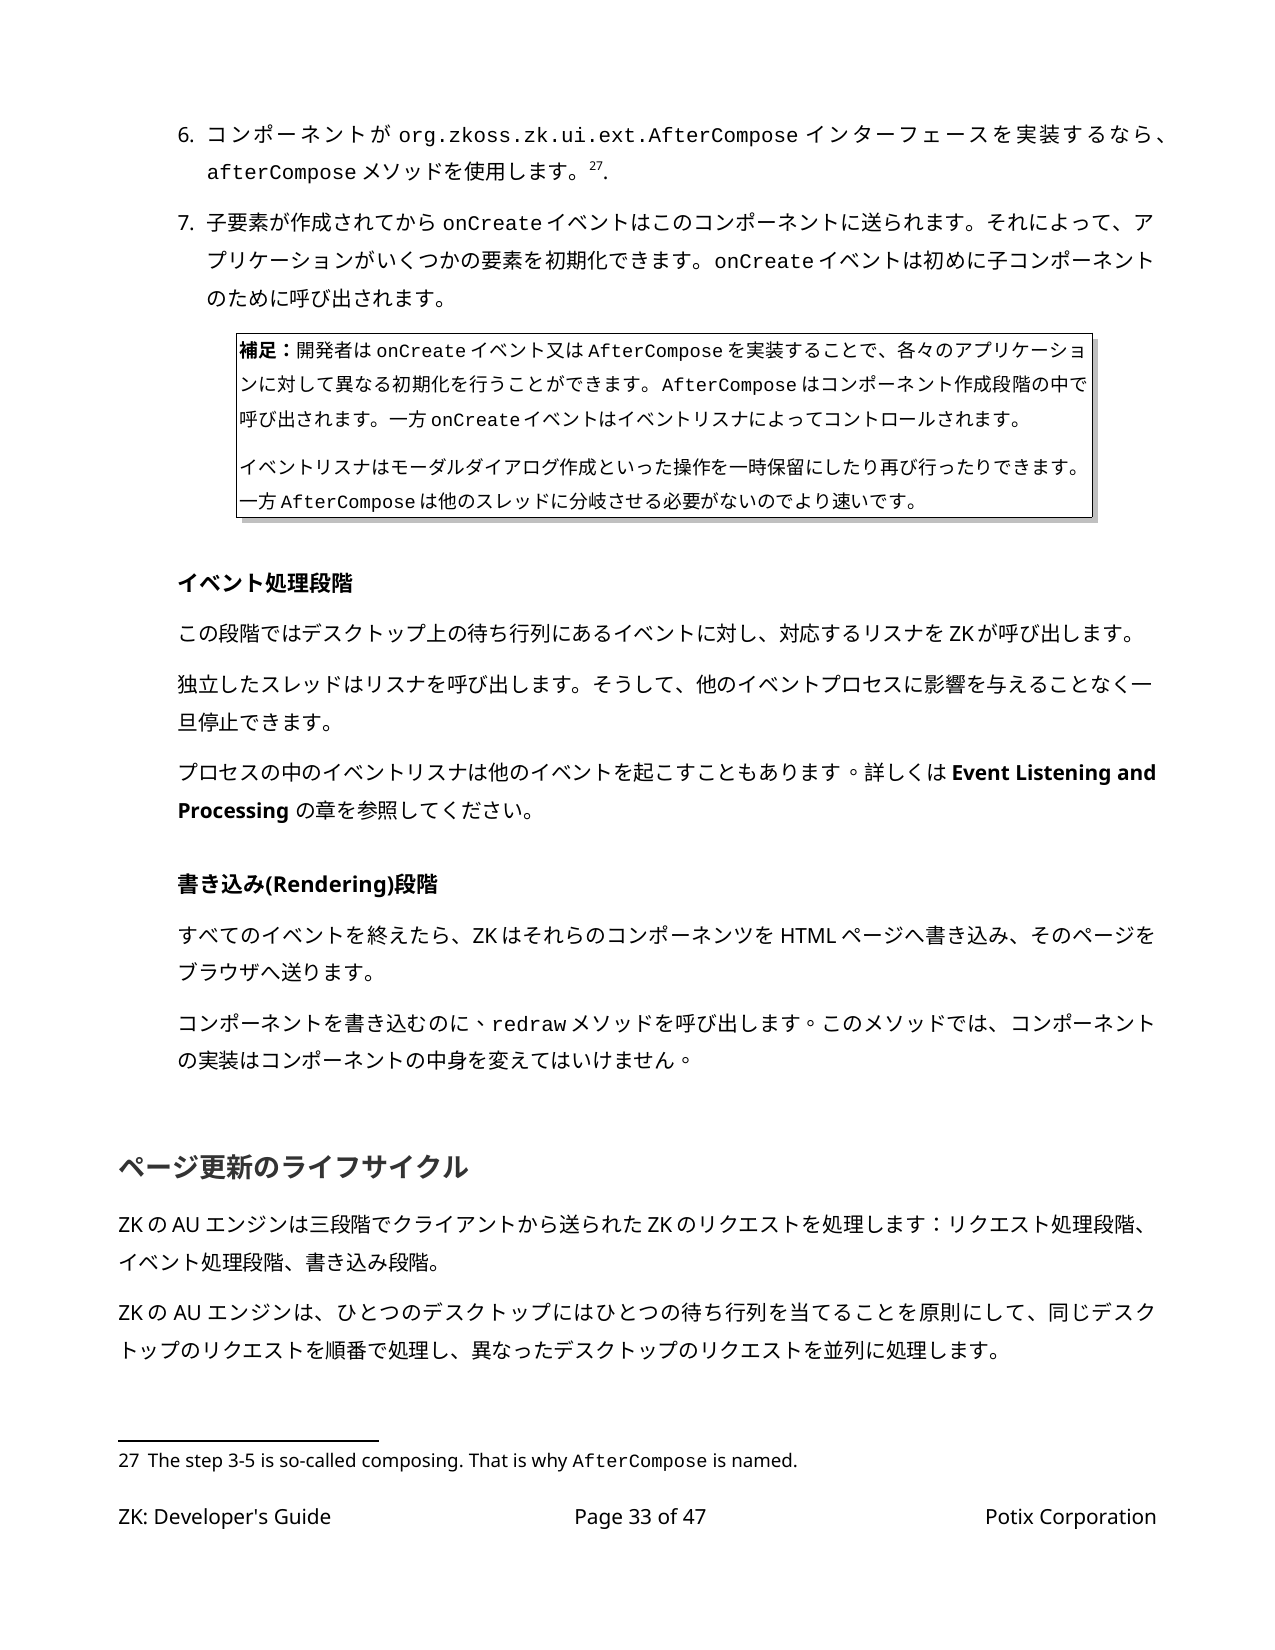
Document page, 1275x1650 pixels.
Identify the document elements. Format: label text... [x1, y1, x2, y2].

text この段階ではデスクトップ上の待ち行列にあるイベントに対し、対応するリスナをZKが呼び出します。 [177, 618, 1157, 648]
list 子要素が作成されてからonCreateイベントはこのコンポーネントに送られます。それによって、アプリケーションがいくつかの要素を初期化できます。onCreateイベントは初めに子コンポーネントのために呼び出されます。 [177, 207, 1157, 312]
list The step 3-5 is so-called composing. That is why AfterCompose is named. [118, 1447, 1157, 1473]
text 補足：開発者はonCreateイベント又はAfterComposeを実装することで、各々のアプリケーションに対して異なる初期化を行うことができます。AfterComposeはコンポーネント作成段階の中で呼び出されます。一方onCreateイベントはイベントリスナによってコントロールされます。 [237, 334, 1092, 432]
subtitle イベント処理段階 [177, 565, 1157, 597]
text プロセスの中のイベントリスナは他のイベントを起こすこともあります。詳しくはEvent Listening and Processing の章を参照してください。 [177, 757, 1157, 824]
list コンポーネントがorg.zkoss.zk.ui.ext.AfterComposeインターフェースを実装するなら、afterComposeメソッドを使用します。. [177, 118, 1157, 186]
subtitle 書き込み(Rendering)段階 [177, 867, 1157, 898]
text すべてのイベントを終えたら、ZKはそれらのコンポーネンツをHTMLページへ書き込み、そのページをブラウザへ送ります。 [177, 919, 1157, 987]
text イベントリスナはモーダルダイアログ作成といった操作を一時保留にしたり再び行ったりできます。一方AfterComposeは他のスレッドに分岐させる必要がないのでより速いです。 [237, 449, 1092, 517]
subtitle ページ更新のライフサイクル [118, 1146, 1157, 1185]
text コンポーネントを書き込むのに、redrawメソッドを呼び出します。このメソッドでは、コンポーネントの実装はコンポーネントの中身を変えてはいけません。 [177, 1007, 1157, 1075]
text ZKのAUエンジンは三段階でクライアントから送られたZKのリクエストを処理します：リクエスト処理段階、イベント処理段階、書き込み段階。 [118, 1208, 1157, 1276]
text ZKのAUエンジンは、ひとつのデスクトップにはひとつの待ち行列を当てることを原則にして、同じデスクトップのリクエストを順番で処理し、異なったデスクトップのリクエストを並列に処理します。 [118, 1297, 1157, 1364]
text 独立したスレッドはリスナを呼び出します。そうして、他のイベントプロセスに影響を与えることなく一旦停止できます。 [177, 668, 1157, 736]
